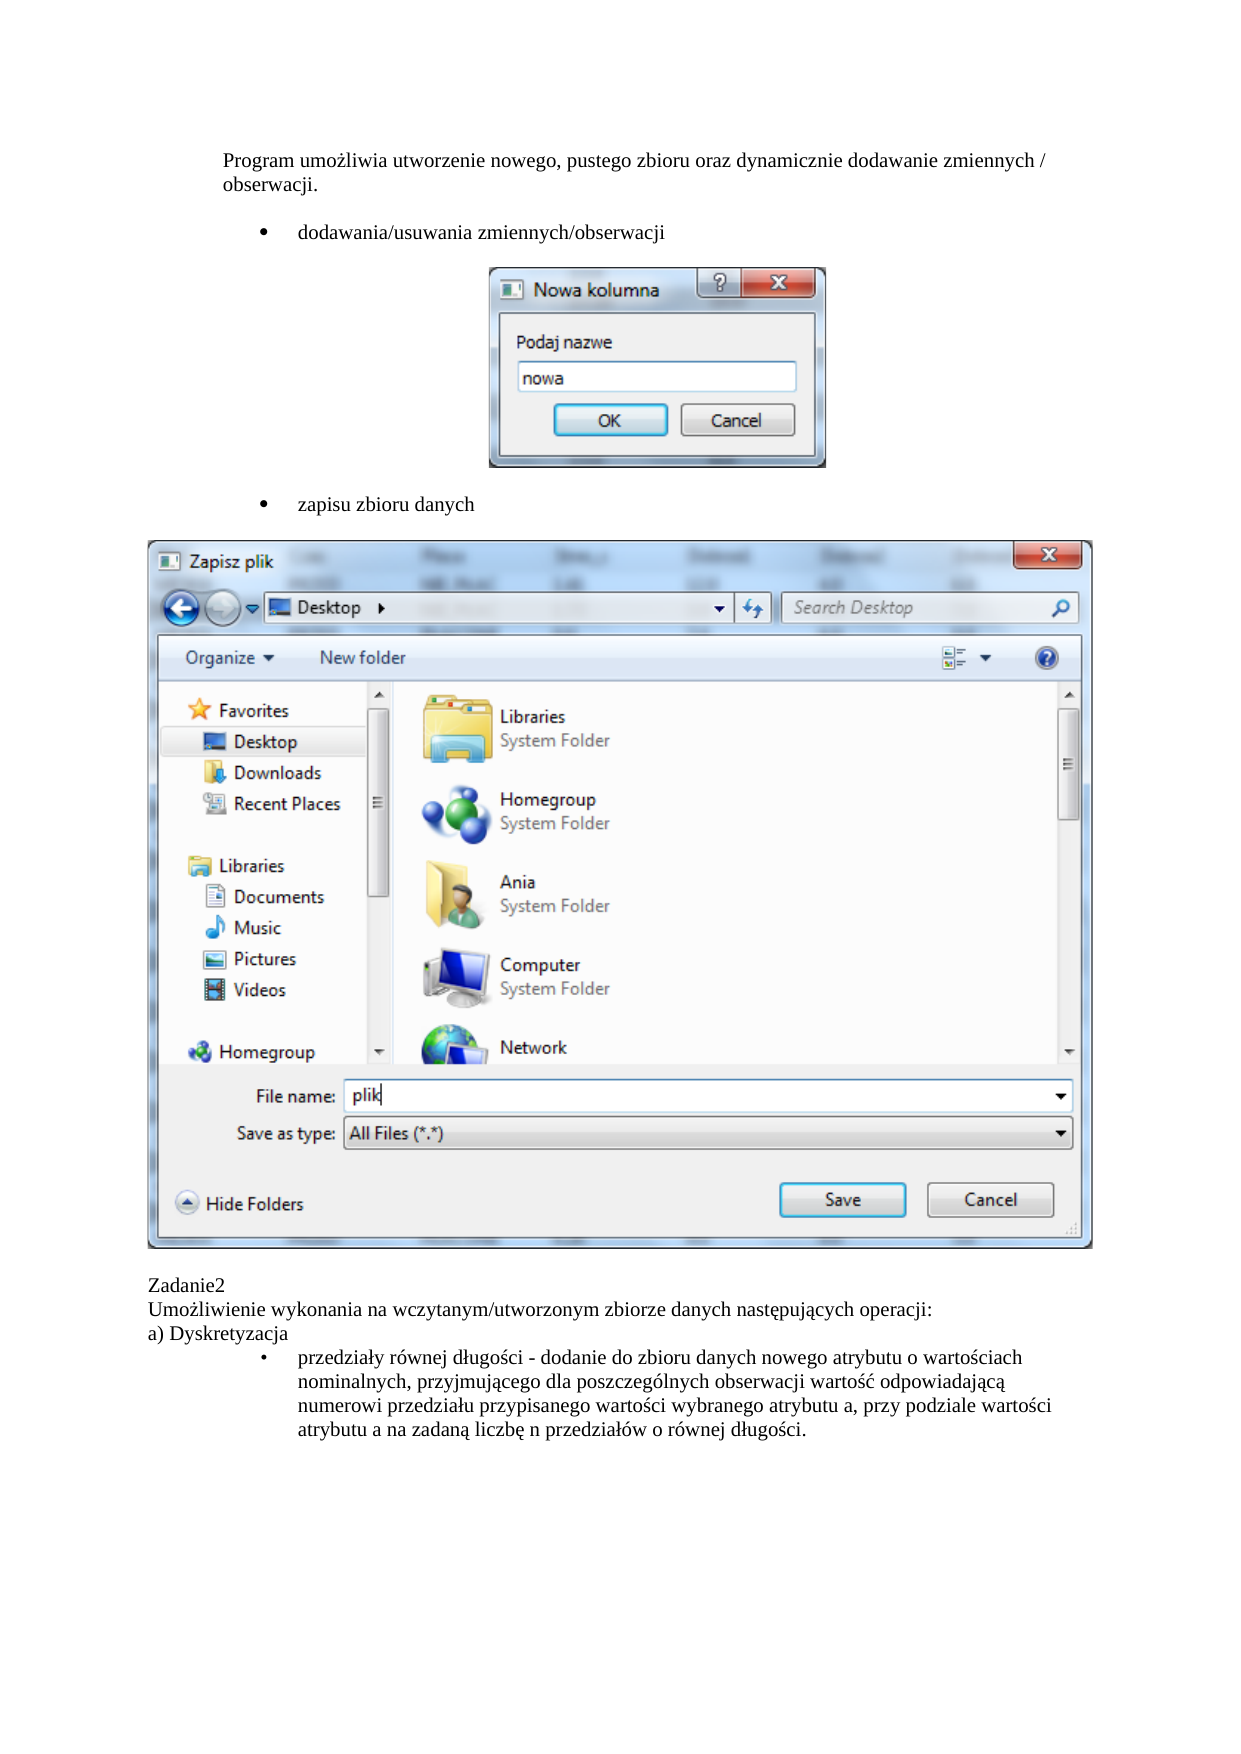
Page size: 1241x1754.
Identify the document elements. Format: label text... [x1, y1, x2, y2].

list przedziały równej długości - dodanie do zbioru danych nowego atrybutu o wartościach nominalnych, przyjmującego dla poszczególnych obserwacji wartość odpowiadającą numerowi przedziału przypisanego wartości wybranego atrybutu a, przy podziale wartości atrybutu a na zadaną liczbę n przedziałów o równej długości. [260, 1345, 1093, 1441]
list dodawania/usuwania zmiennych/obserwacji [260, 220, 1093, 244]
text Zadanie2 [148, 1273, 1093, 1297]
text a) Dyskretyzacja [148, 1321, 1093, 1345]
list zapisu zbioru danych [260, 492, 1093, 516]
text Umożliwienie wykonania na wczytanym/utworzonym zbiorze danych następujących operacji: [148, 1297, 1093, 1321]
list Program umożliwia utworzenie nowego, pustego zbioru oraz dynamicznie dodawanie zmiennych / obserwacji. [223, 148, 1093, 196]
